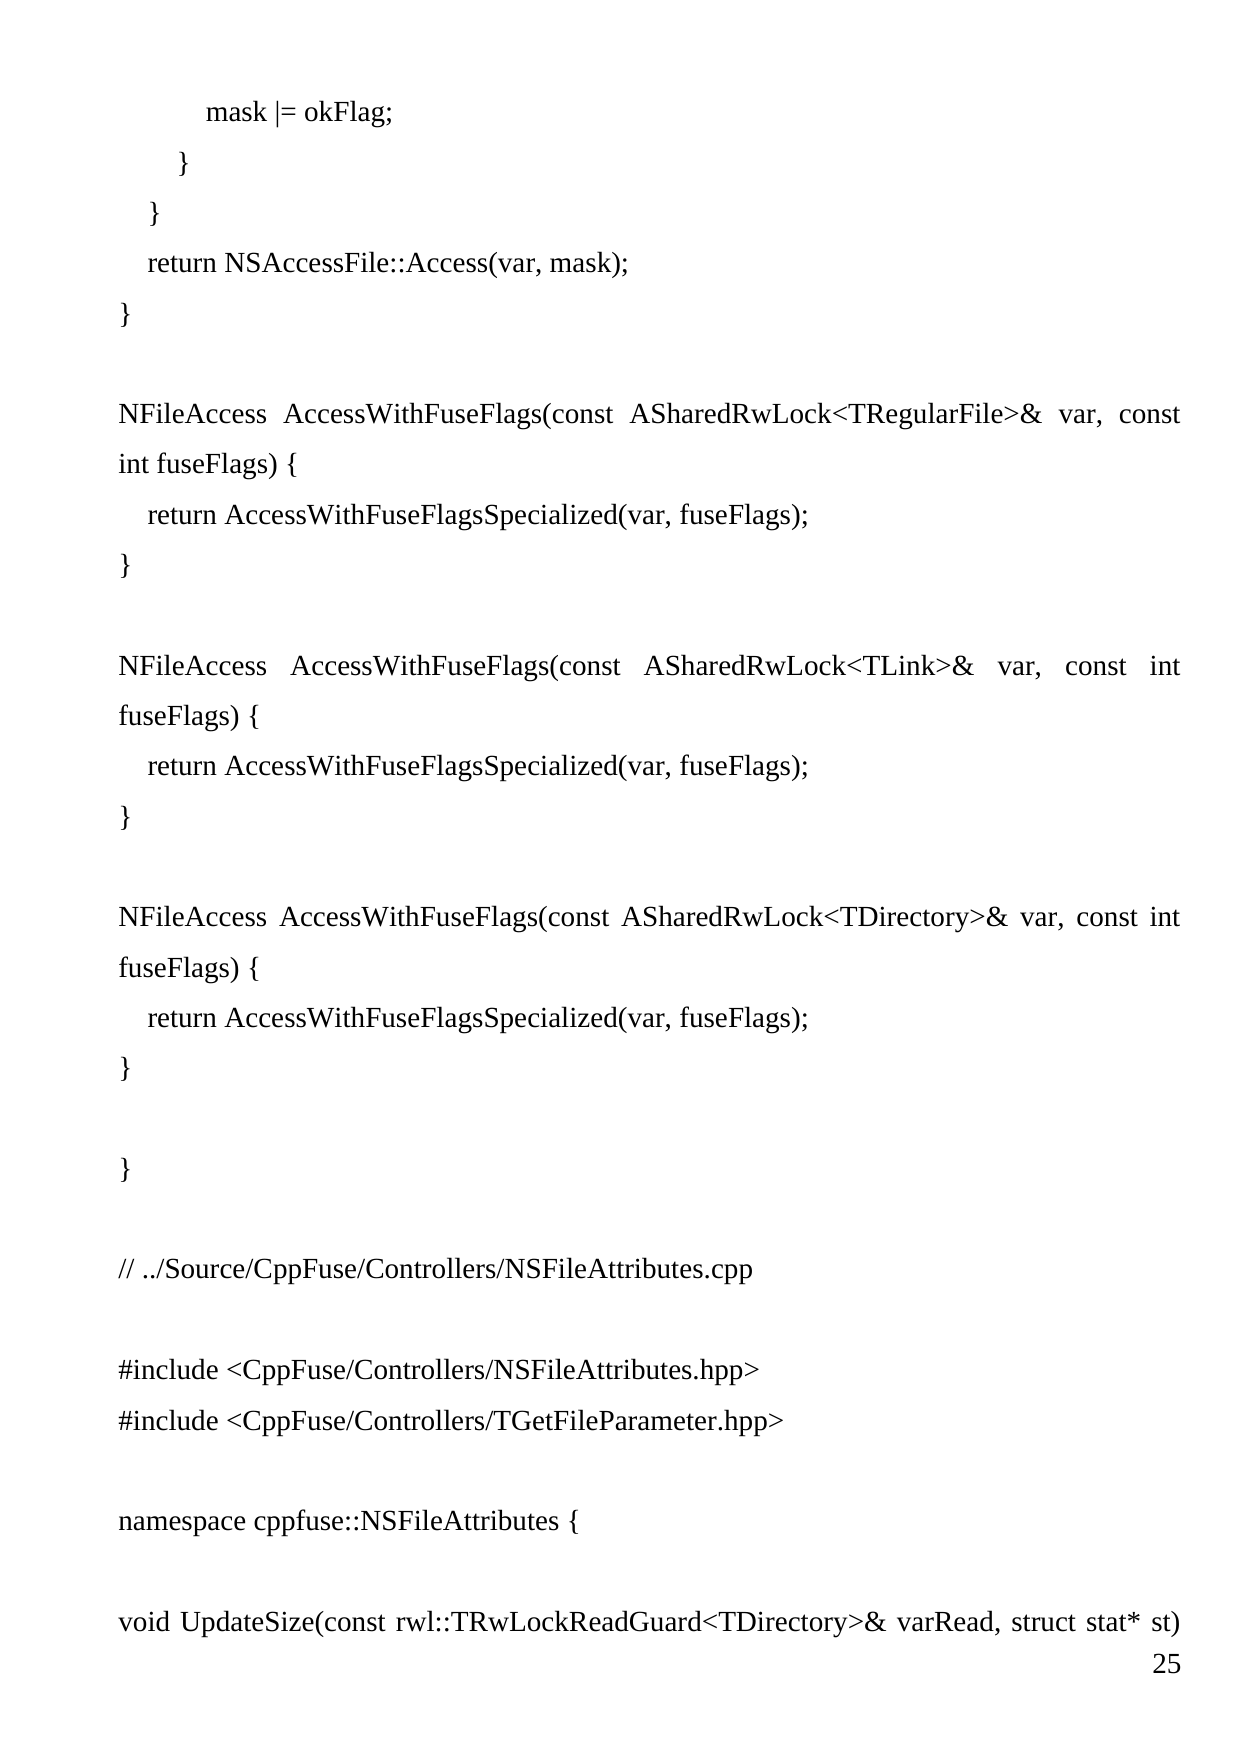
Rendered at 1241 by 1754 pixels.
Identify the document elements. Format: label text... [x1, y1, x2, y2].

text } [118, 145, 1181, 178]
text // ../Source/CppFuse/Controllers/NSFileAttributes.cpp [118, 1252, 1181, 1285]
text NFileAccess AccessWithFuseFlags(const ASharedRwLock<TRegularFile>& var, const int fuseFlags) { [118, 396, 1181, 480]
text return AccessWithFuseFlagsSpecialized(var, fuseFlags); [118, 748, 1181, 782]
text } [118, 799, 1181, 832]
text } [118, 1050, 1181, 1084]
text NFileAccess AccessWithFuseFlags(const ASharedRwLock<TLink>& var, const int fuseFlags) { [118, 648, 1181, 732]
text namespace cppfuse::NSFileAttributes { [118, 1503, 1181, 1537]
text } [118, 296, 1181, 329]
text #include <CppFuse/Controllers/NSFileAttributes.hpp> [118, 1352, 1181, 1386]
text return NSAccessFile::Access(var, mask); [118, 245, 1181, 279]
text NFileAccess AccessWithFuseFlags(const ASharedRwLock<TDirectory>& var, const int fuseFlags) { [118, 899, 1181, 983]
text return AccessWithFuseFlagsSpecialized(var, fuseFlags); [118, 497, 1181, 531]
text return AccessWithFuseFlagsSpecialized(var, fuseFlags); [118, 1000, 1181, 1034]
text } [118, 195, 1181, 229]
text } [118, 1151, 1181, 1184]
text mask |= okFlag; [118, 94, 1181, 128]
text void UpdateSize(const rwl::TRwLockReadGuard<TDirectory>& varRead, struct stat* st) [118, 1604, 1181, 1637]
text } [118, 547, 1181, 581]
text #include <CppFuse/Controllers/TGetFileParameter.hpp> [118, 1403, 1181, 1436]
